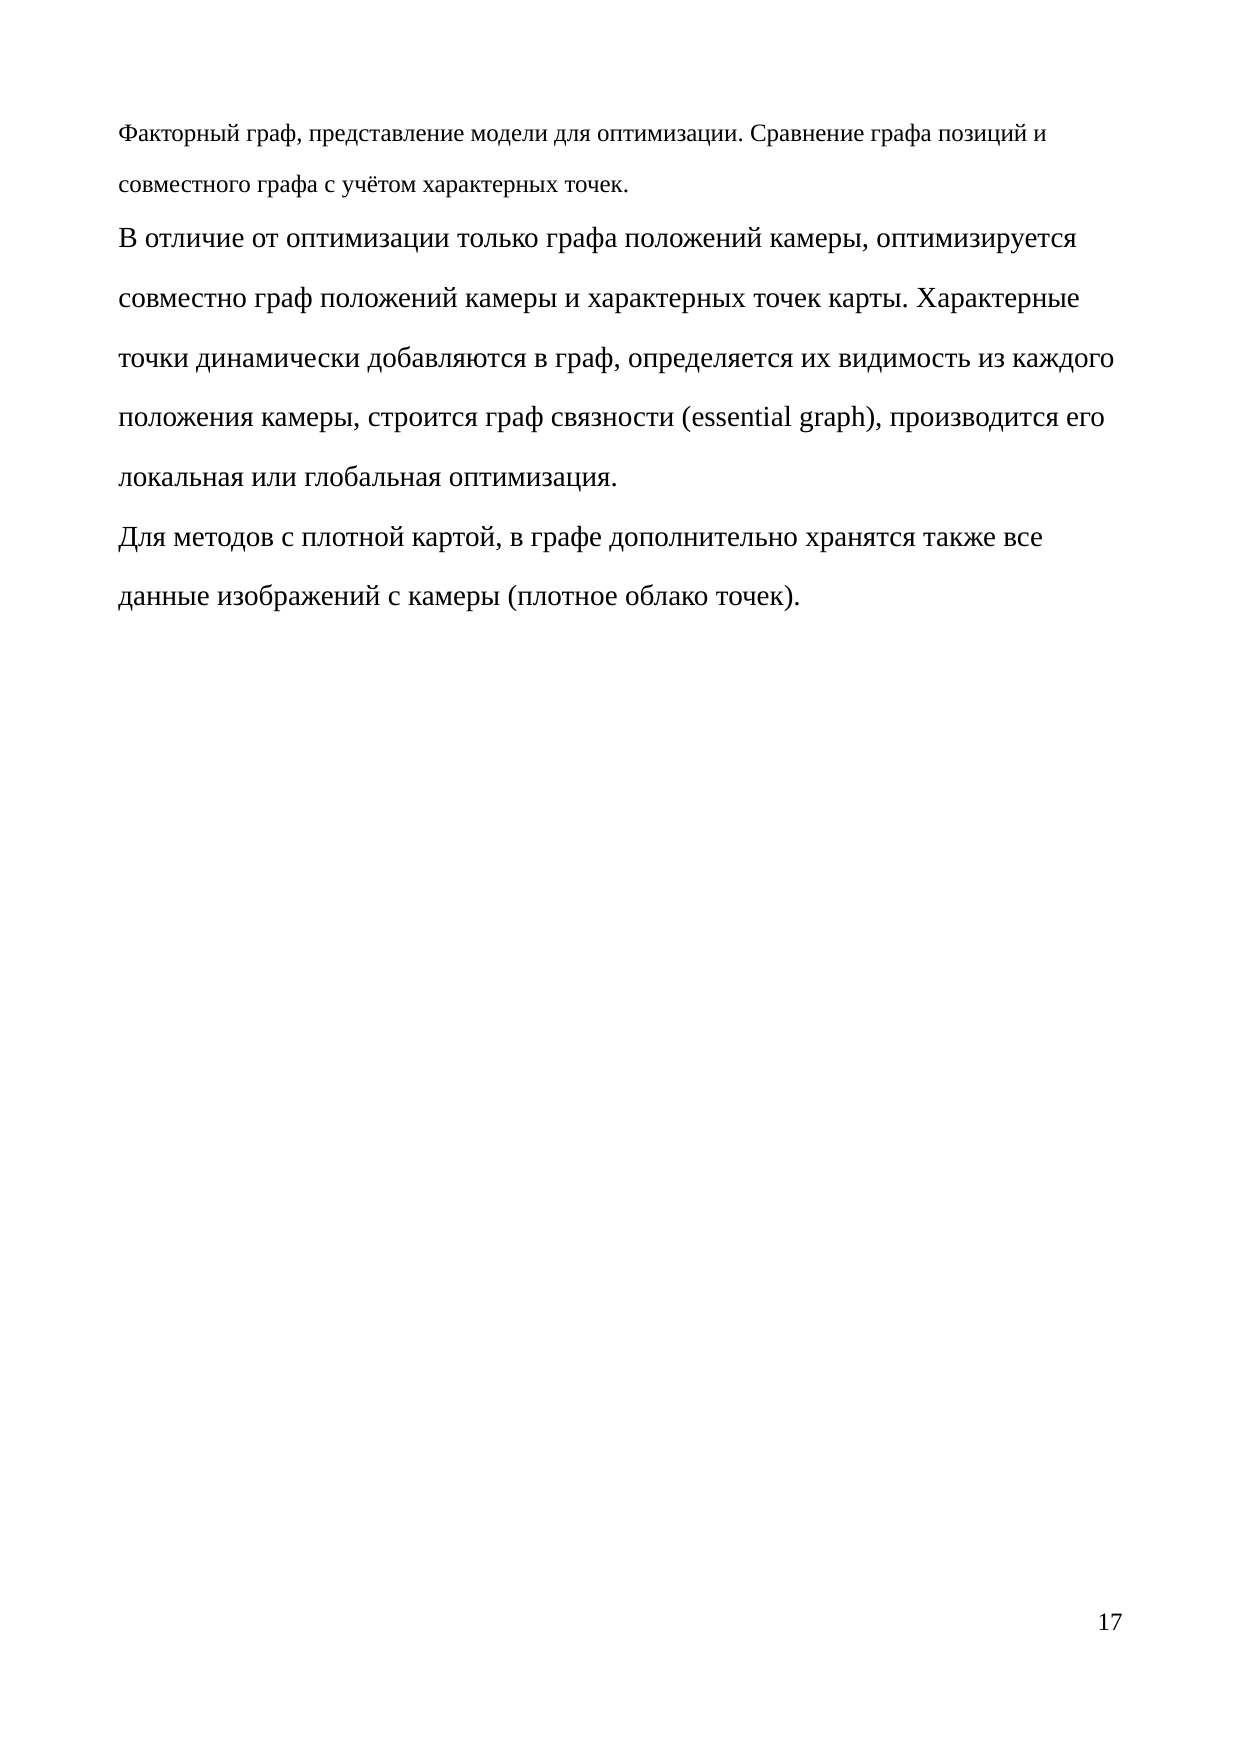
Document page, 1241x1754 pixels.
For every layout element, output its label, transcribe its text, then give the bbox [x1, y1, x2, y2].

text Факторный граф, представление модели для оптимизации. Сравнение графа позиций и совместного графа с учётом характерных точек. [118, 118, 1122, 198]
text В отличие от оптимизации только графа положений камеры, оптимизируется совместно граф положений камеры и характерных точек карты. Характерные точки динамически добавляются в граф, определяется их видимость из каждого положения камеры, строится граф связности (essential graph), производится его локальная или глобальная оптимизация. [118, 220, 1122, 493]
text Для методов с плотной картой, в графе дополнительно хранятся также все данные изображений с камеры (плотное облако точек). [118, 519, 1122, 612]
